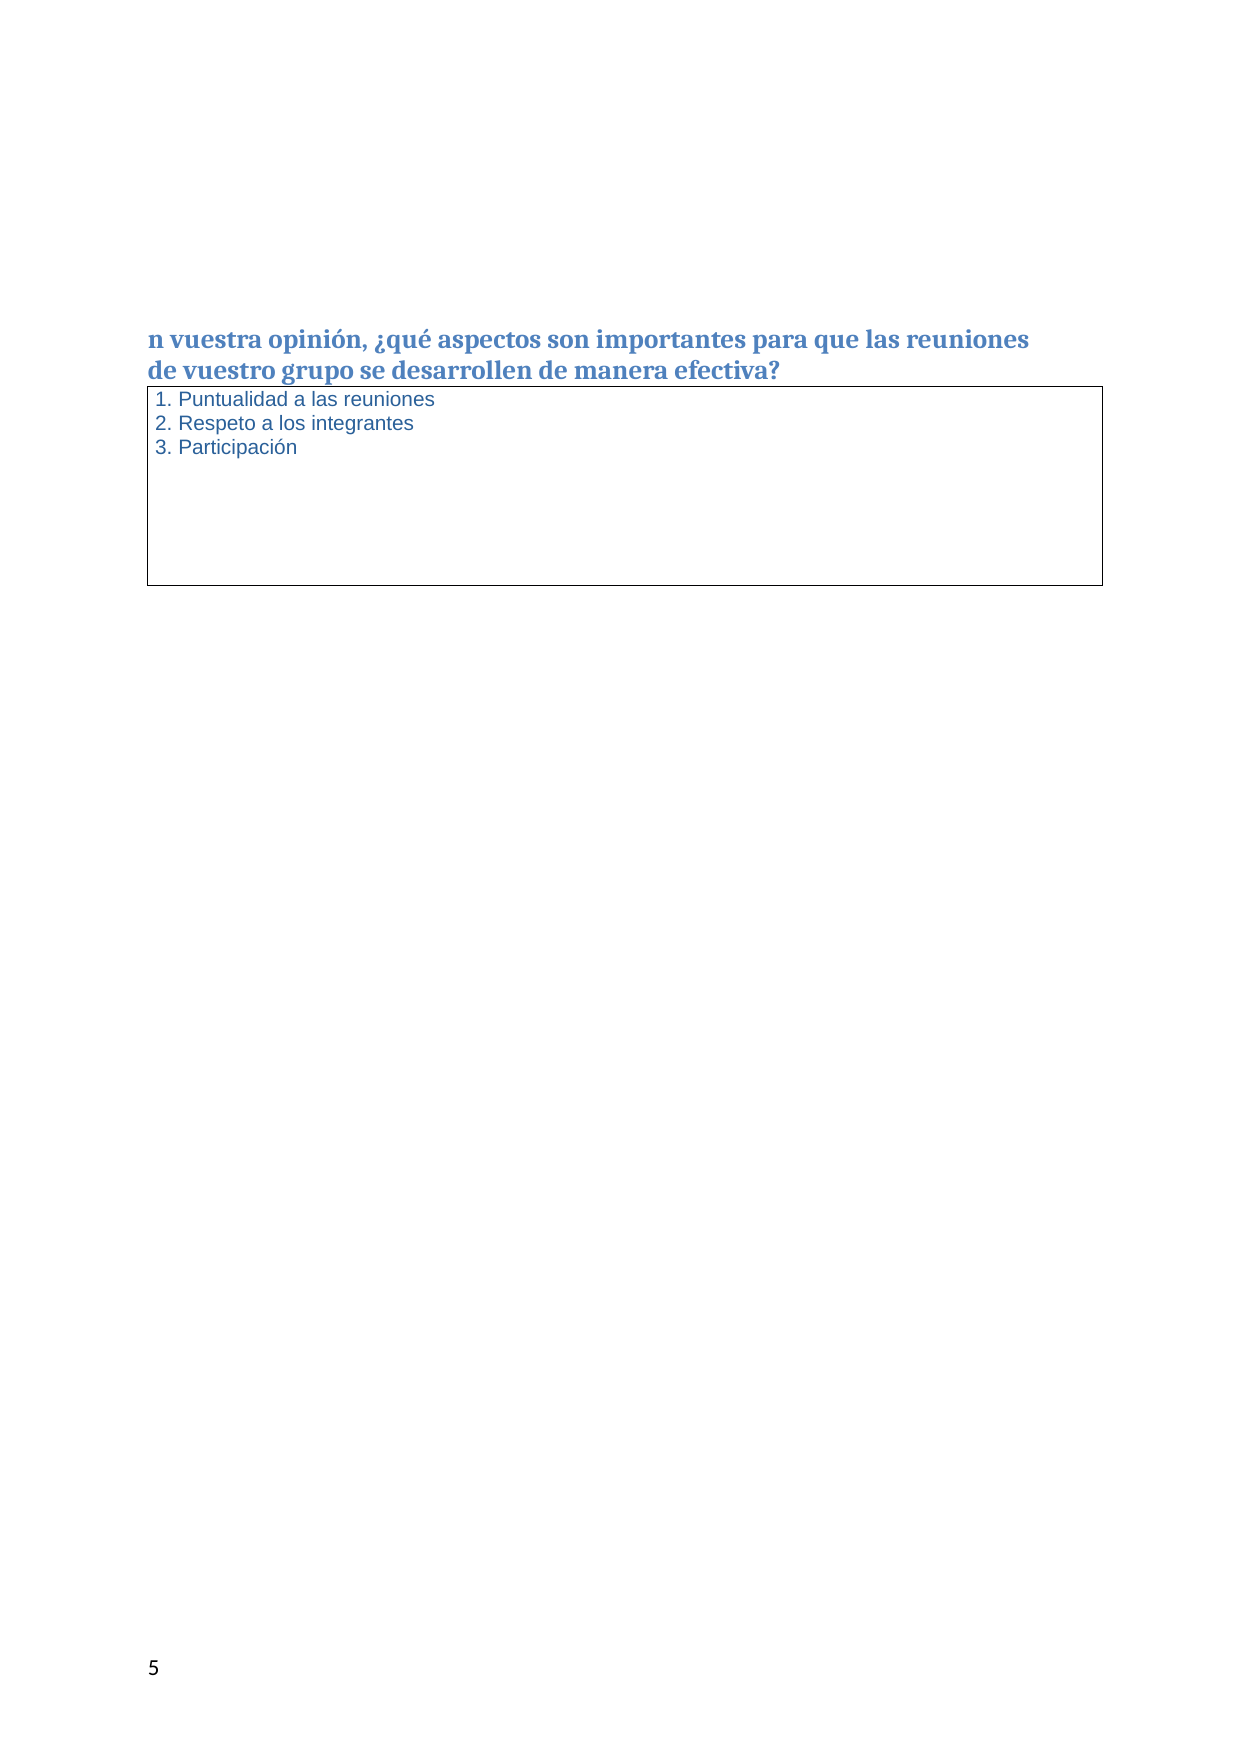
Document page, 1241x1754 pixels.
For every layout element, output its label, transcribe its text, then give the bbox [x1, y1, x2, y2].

subtitle n vuestra opinión, ¿qué aspectos son importantes para que las reuniones de vuestro grupo se desarrollen de manera efectiva? [148, 324, 1063, 386]
table_header 1. Puntualidad a las reuniones 2. Respeto a los integrantes 3. Participación [148, 387, 1102, 584]
